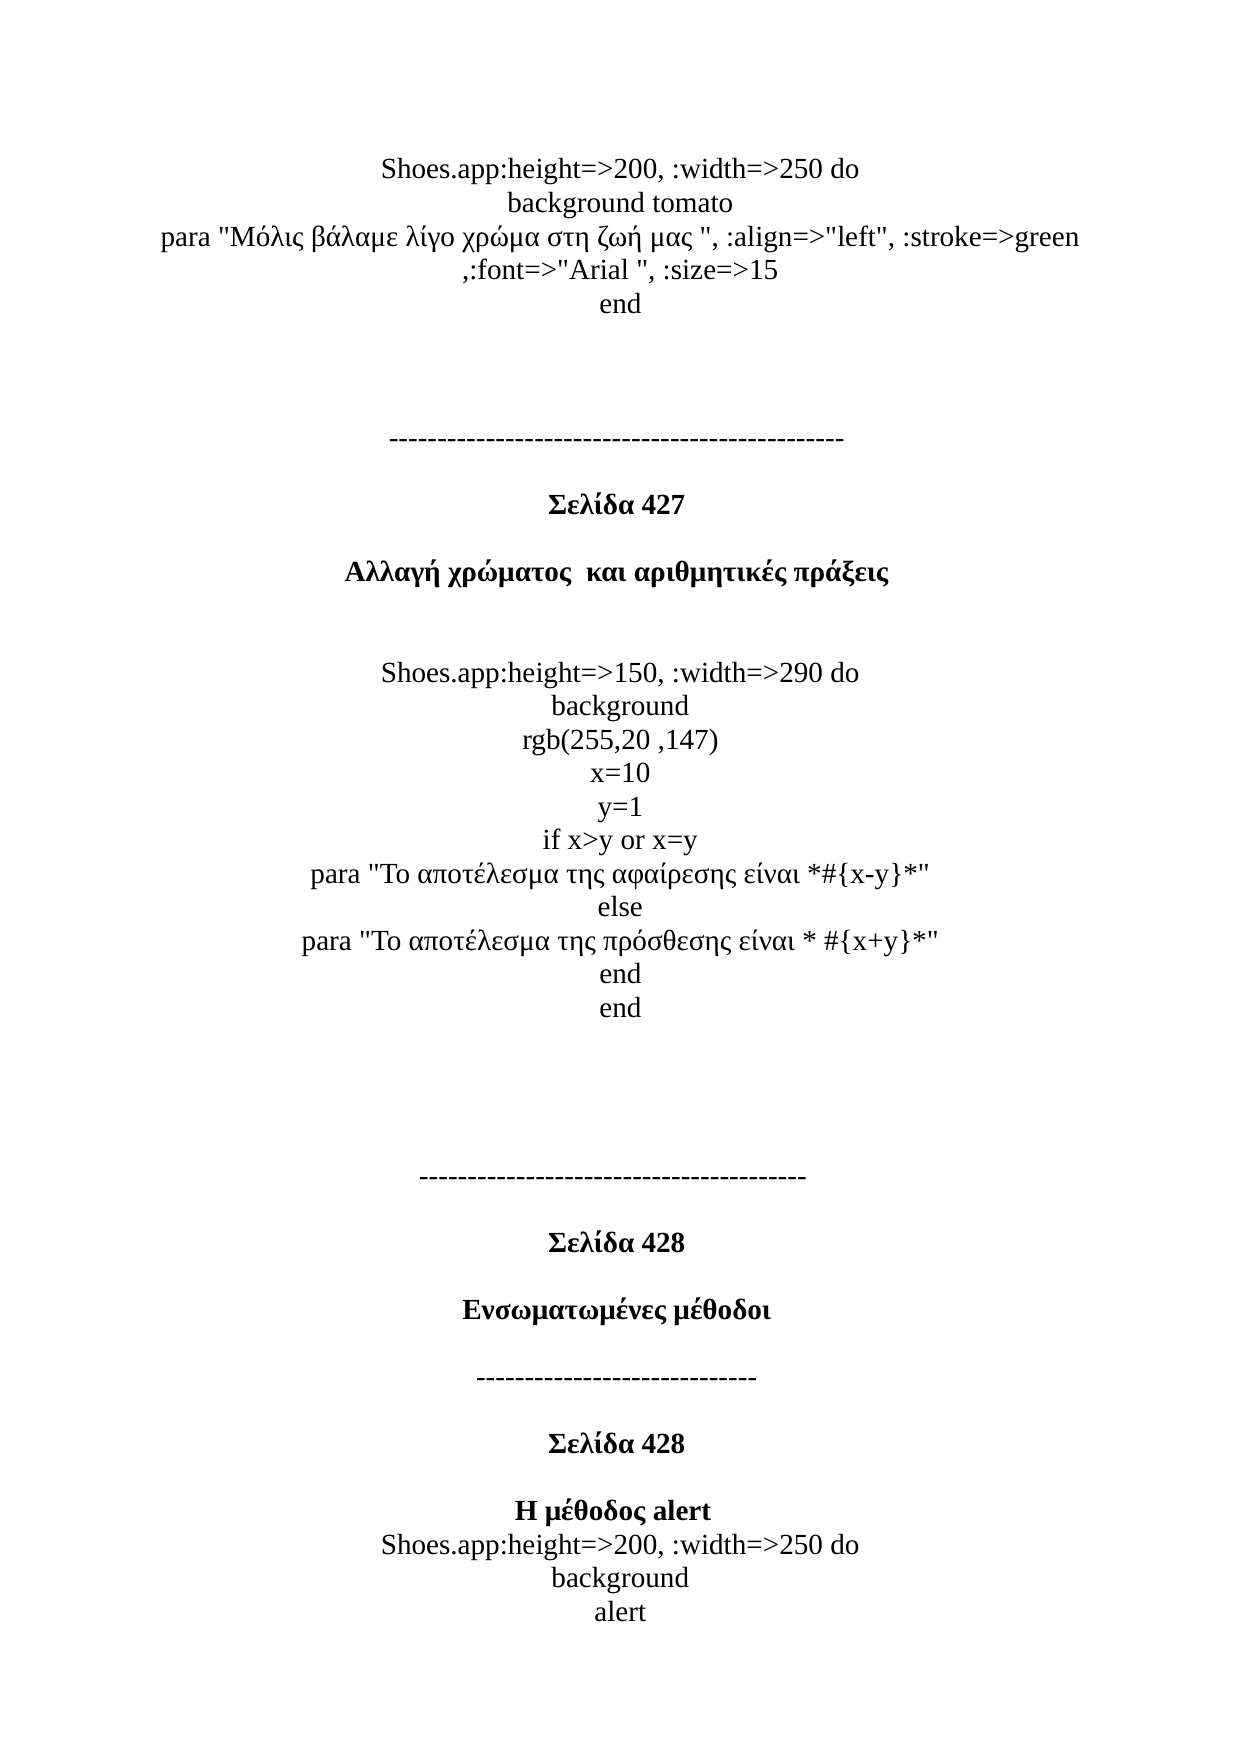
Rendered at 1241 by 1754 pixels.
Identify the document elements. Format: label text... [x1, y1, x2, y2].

text end [118, 286, 1122, 319]
text ---------------------------------------- [118, 1158, 1122, 1191]
text Ενσωματωμένες μέθοδοι [118, 1292, 1122, 1326]
text Shoes.app:height=>150, :width=>290 do [118, 655, 1122, 688]
text Σελίδα 427 [118, 487, 1122, 521]
text ,:font=>"Arial ", :size=>15 [118, 252, 1122, 286]
text end [118, 957, 1122, 990]
text para "Το αποτέλεσμα της αφαίρεσης είναι *#{x-y}*" [118, 856, 1122, 889]
text Αλλαγή χρώματος και αριθμητικές πράξεις [118, 554, 1122, 588]
text background [118, 1560, 1122, 1594]
text background tomato [118, 185, 1122, 219]
text background [118, 688, 1122, 722]
text Σελίδα 428 [118, 1426, 1122, 1460]
text y=1 [118, 789, 1122, 822]
text ----------------------------------------------- [118, 420, 1122, 453]
text ----------------------------- [118, 1359, 1122, 1393]
text Shoes.app:height=>200, :width=>250 do [118, 152, 1122, 185]
text if x>y or x=y [118, 822, 1122, 856]
text end [118, 990, 1122, 1024]
text para "Το αποτέλεσμα της πρόσθεσης είναι * #{x+y}*" [118, 923, 1122, 957]
text Σελίδα 428 [118, 1225, 1122, 1258]
text Shoes.app:height=>200, :width=>250 do [118, 1527, 1122, 1560]
text x=10 [118, 755, 1122, 789]
text rgb(255,20 ,147) [118, 722, 1122, 755]
text para "Μόλις βάλαμε λίγο χρώμα στη ζωή μας ", :align=>"left", :stroke=>green [118, 219, 1122, 252]
text else [118, 889, 1122, 923]
text alert [118, 1594, 1122, 1627]
text Η μέθοδος alert [118, 1493, 1122, 1527]
